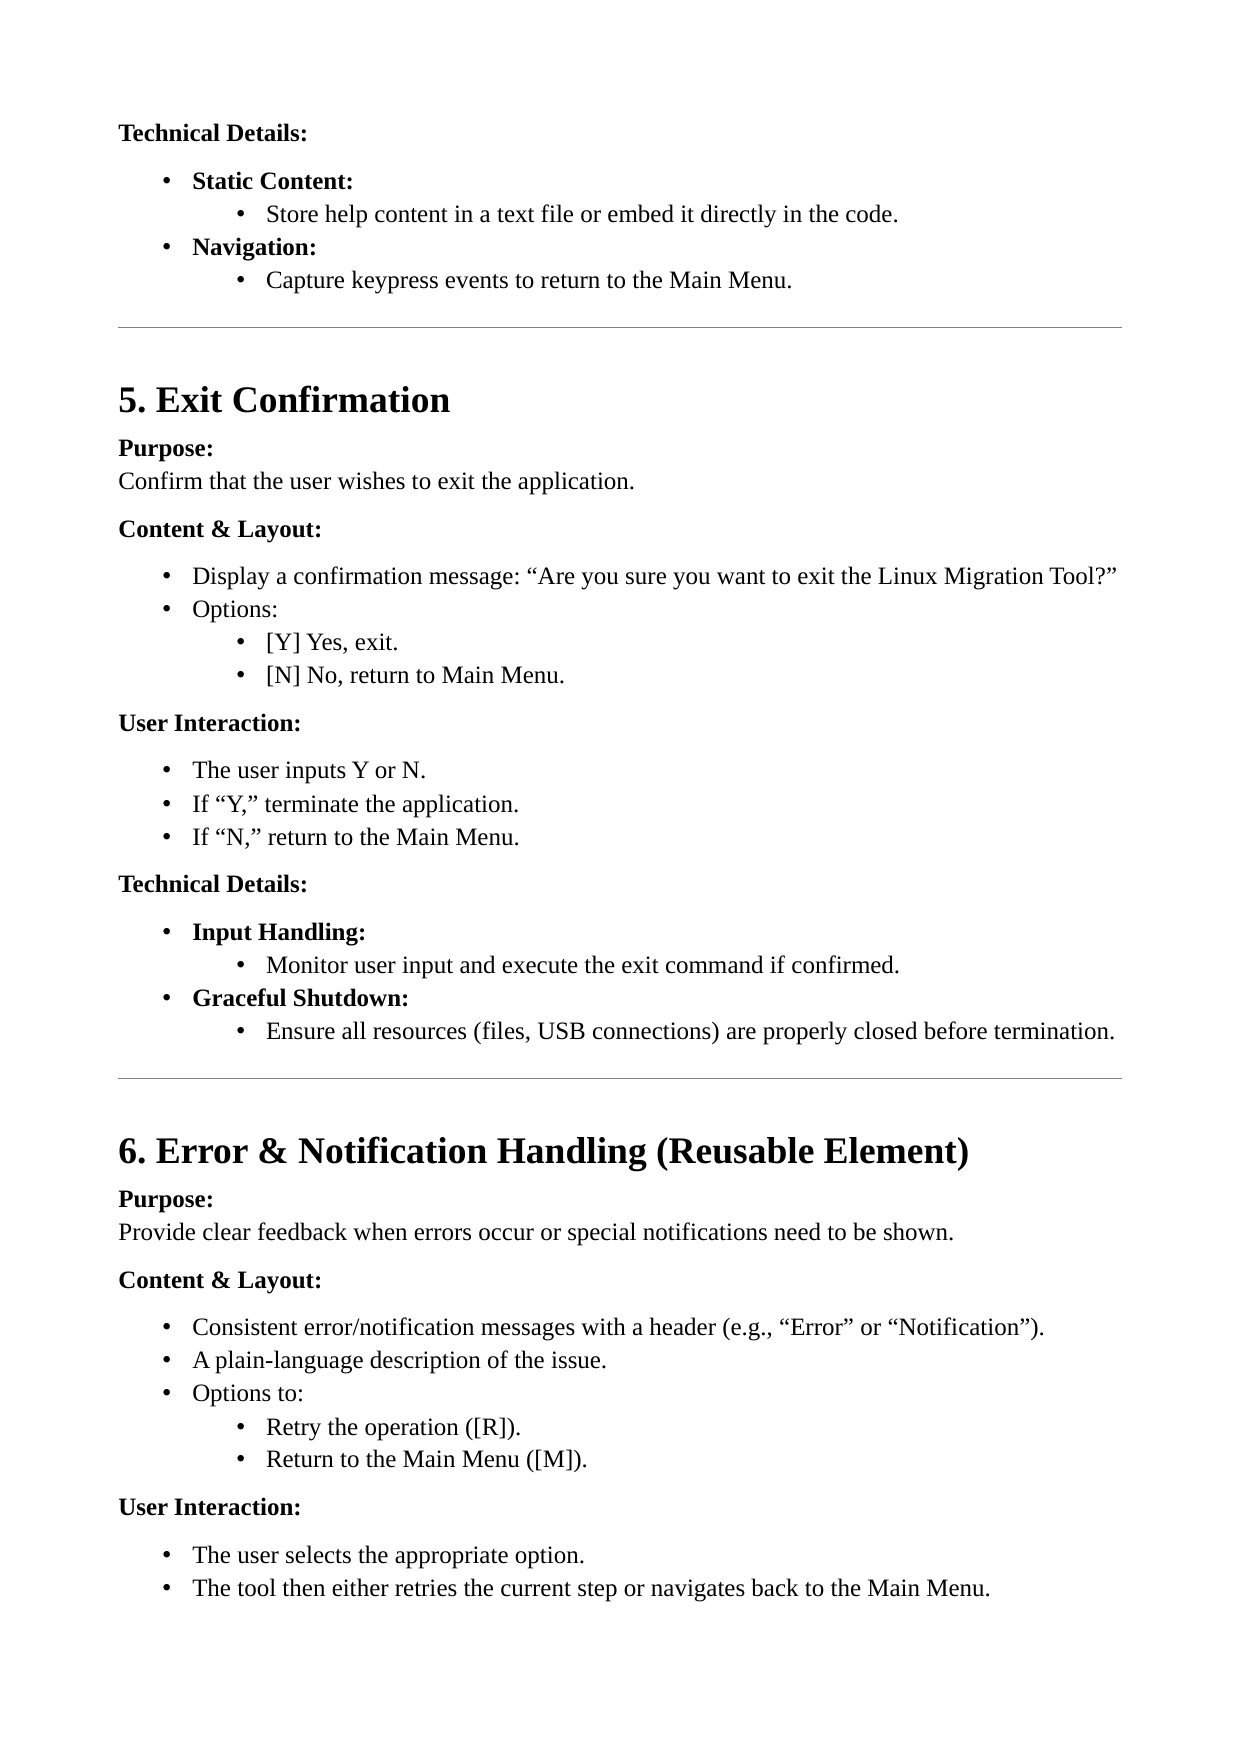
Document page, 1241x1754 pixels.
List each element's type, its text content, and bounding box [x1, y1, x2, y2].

list The user selects the appropriate option. [162, 1540, 1122, 1568]
list Options: [162, 594, 1122, 623]
list Navigation: [162, 232, 1122, 261]
list Retry the operation ([R]). [236, 1412, 1122, 1440]
text Purpose: Confirm that the user wishes to exit the application. [118, 433, 1122, 495]
text Purpose: Provide clear feedback when errors occur or special notifications need to be shown. [118, 1184, 1122, 1246]
text User Interaction: [118, 1492, 1122, 1521]
list Input Handling: [162, 917, 1122, 946]
subtitle 5. Exit Confirmation [118, 377, 1122, 421]
list The user inputs Y or N. [162, 756, 1122, 784]
text Content & Layout: [118, 1265, 1122, 1294]
list If “N,” return to the Main Menu. [162, 822, 1122, 850]
list Monitor user input and execute the exit command if confirmed. [236, 950, 1122, 979]
list Ensure all resources (files, USB connections) are properly closed before termination. [236, 1016, 1122, 1045]
list The tool then either retries the current step or navigates back to the Main Menu. [162, 1573, 1122, 1602]
text Technical Details: [118, 118, 1122, 147]
list If “Y,” terminate the application. [162, 789, 1122, 817]
list Consistent error/notification messages with a header (e.g., “Error” or “Notification”). [162, 1312, 1122, 1341]
list Static Content: [162, 166, 1122, 194]
list [Y] Yes, exit. [236, 627, 1122, 656]
list Options to: [162, 1378, 1122, 1407]
text Technical Details: [118, 869, 1122, 898]
list A plain-language description of the issue. [162, 1346, 1122, 1374]
list Capture keypress events to return to the Main Menu. [236, 265, 1122, 293]
text Content & Layout: [118, 514, 1122, 542]
subtitle 6. Error & Notification Handling (Reusable Element) [118, 1129, 1122, 1172]
list Store help content in a text file or embed it directly in the code. [236, 199, 1122, 227]
list Graceful Shutdown: [162, 983, 1122, 1012]
list Return to the Main Menu ([M]). [236, 1444, 1122, 1473]
list [N] No, return to Main Menu. [236, 660, 1122, 689]
text User Interaction: [118, 708, 1122, 737]
list Display a confirmation message: “Are you sure you want to exit the Linux Migration Tool?” [162, 561, 1122, 590]
